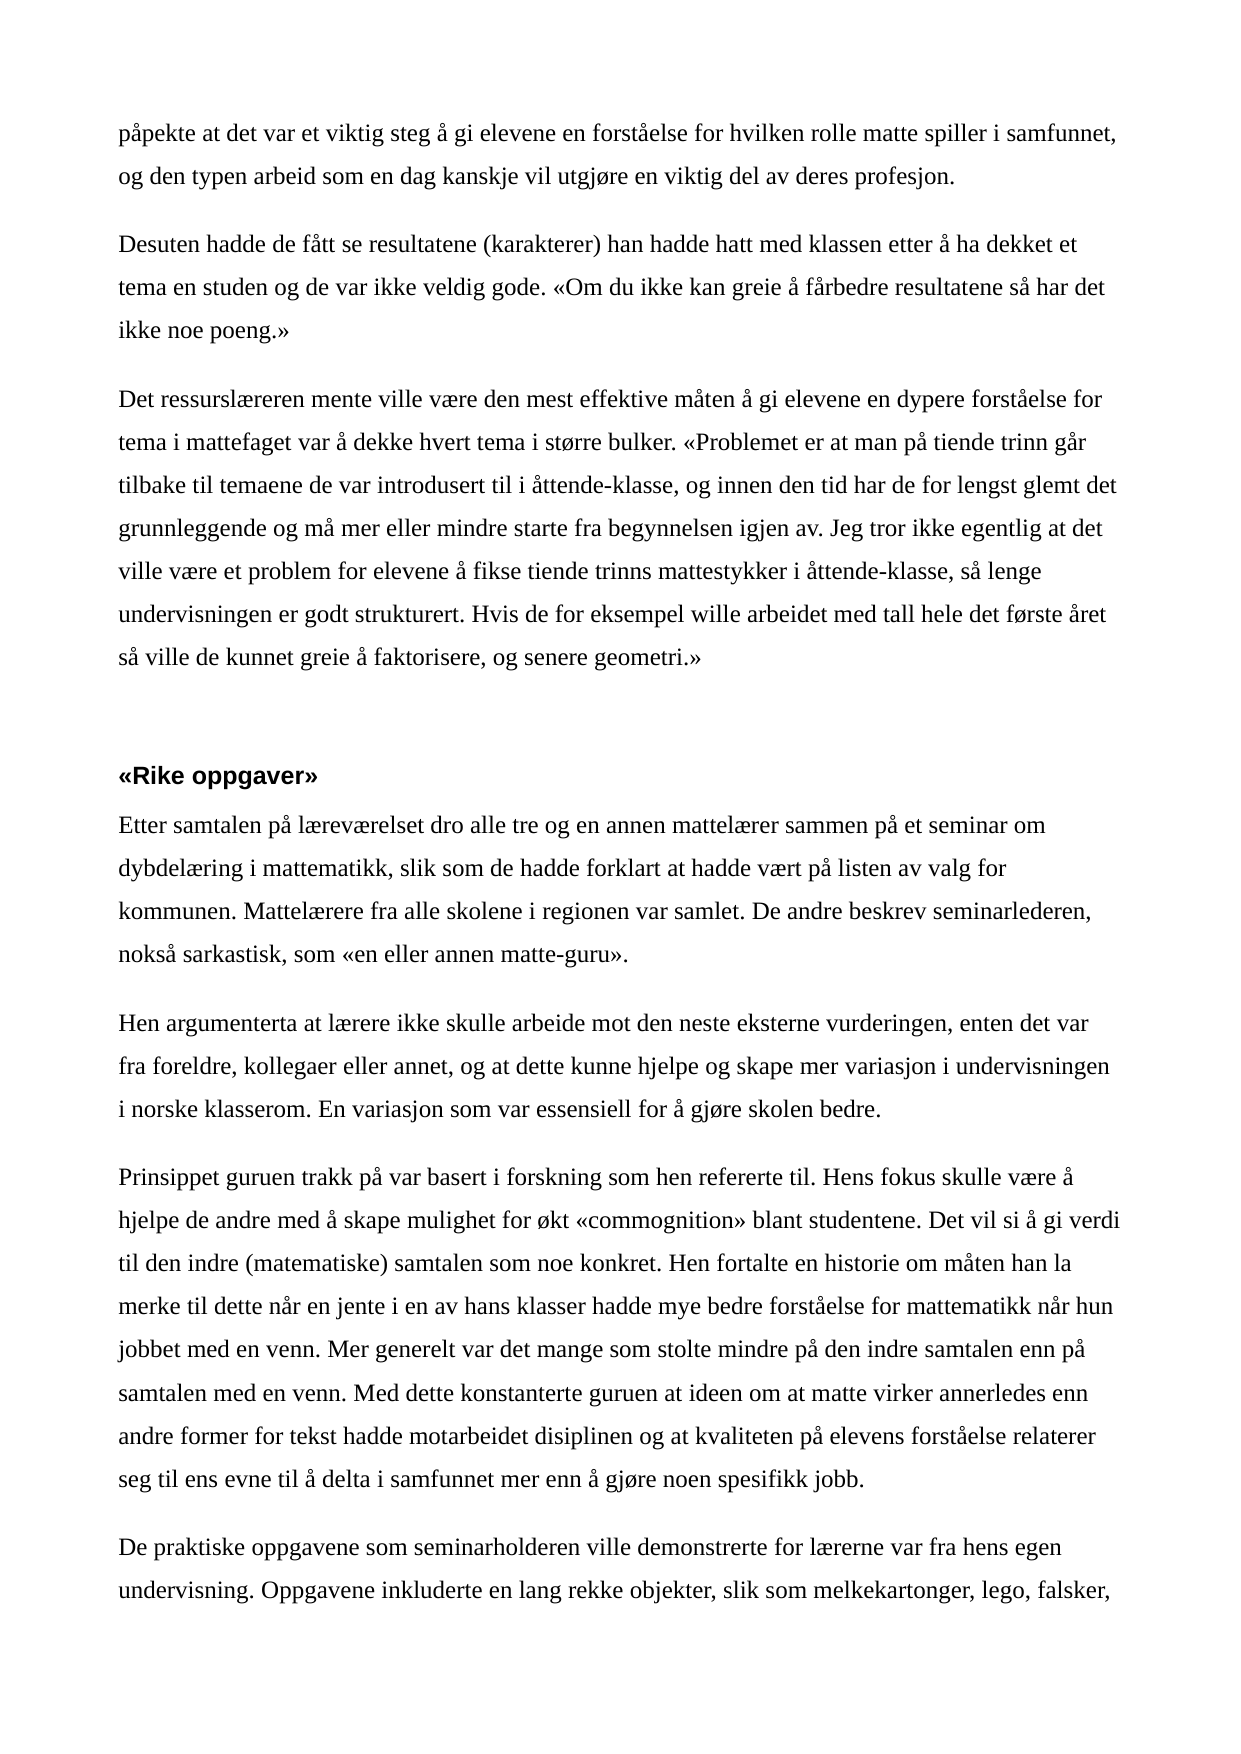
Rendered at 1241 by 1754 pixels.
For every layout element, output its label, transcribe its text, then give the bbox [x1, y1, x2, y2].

text Prinsippet guruen trakk på var basert i forskning som hen refererte til. Hens fokus skulle være å hjelpe de andre med å skape mulighet for økt «commognition» blant studentene. Det vil si å gi verdi til den indre (matematiske) samtalen som noe konkret. Hen fortalte en historie om måten han la merke til dette når en jente i en av hans klasser hadde mye bedre forståelse for mattematikk når hun jobbet med en venn. Mer generelt var det mange som stolte mindre på den indre samtalen enn på samtalen med en venn. Med dette konstanterte guruen at ideen om at matte virker annerledes enn andre former for tekst hadde motarbeidet disiplinen og at kvaliteten på elevens forståelse relaterer seg til ens evne til å delta i samfunnet mer enn å gjøre noen spesifikk jobb. [118, 1162, 1122, 1493]
text Etter samtalen på læreværelset dro alle tre og en annen mattelærer sammen på et seminar om dybdelæring i mattematikk, slik som de hadde forklart at hadde vært på listen av valg for kommunen. Mattelærere fra alle skolene i regionen var samlet. De andre beskrev seminarlederen, nokså sarkastisk, som «en eller annen matte-guru». [118, 810, 1122, 968]
text Desuten hadde de fått se resultatene (karakterer) han hadde hatt med klassen etter å ha dekket et tema en studen og de var ikke veldig gode. «Om du ikke kan greie å fårbedre resultatene så har det ikke noe poeng.» [118, 229, 1122, 344]
text De praktiske oppgavene som seminarholderen ville demonstrerte for lærerne var fra hens egen undervisning. Oppgavene inkluderte en lang rekke objekter, slik som melkekartonger, lego, falsker, [118, 1532, 1122, 1604]
text Hen argumenterta at lærere ikke skulle arbeide mot den neste eksterne vurderingen, enten det var fra foreldre, kollegaer eller annet, og at dette kunne hjelpe og skape mer variasjon i undervisningen i norske klasserom. En variasjon som var essensiell for å gjøre skolen bedre. [118, 1008, 1122, 1123]
text «Rike oppgaver» [118, 761, 1122, 789]
text Det ressurslæreren mente ville være den mest effektive måten å gi elevene en dypere forståelse for tema i mattefaget var å dekke hvert tema i større bulker. «Problemet er at man på tiende trinn går tilbake til temaene de var introdusert til i åttende-klasse, og innen den tid har de for lengst glemt det grunnleggende og må mer eller mindre starte fra begynnelsen igjen av. Jeg tror ikke egentlig at det ville være et problem for elevene å fikse tiende trinns mattestykker i åttende-klasse, så lenge undervisningen er godt strukturert. Hvis de for eksempel wille arbeidet med tall hele det første året så ville de kunnet greie å faktorisere, og senere geometri.» [118, 384, 1122, 671]
text påpekte at det var et viktig steg å gi elevene en forståelse for hvilken rolle matte spiller i samfunnet, og den typen arbeid som en dag kanskje vil utgjøre en viktig del av deres profesjon. [118, 118, 1122, 190]
